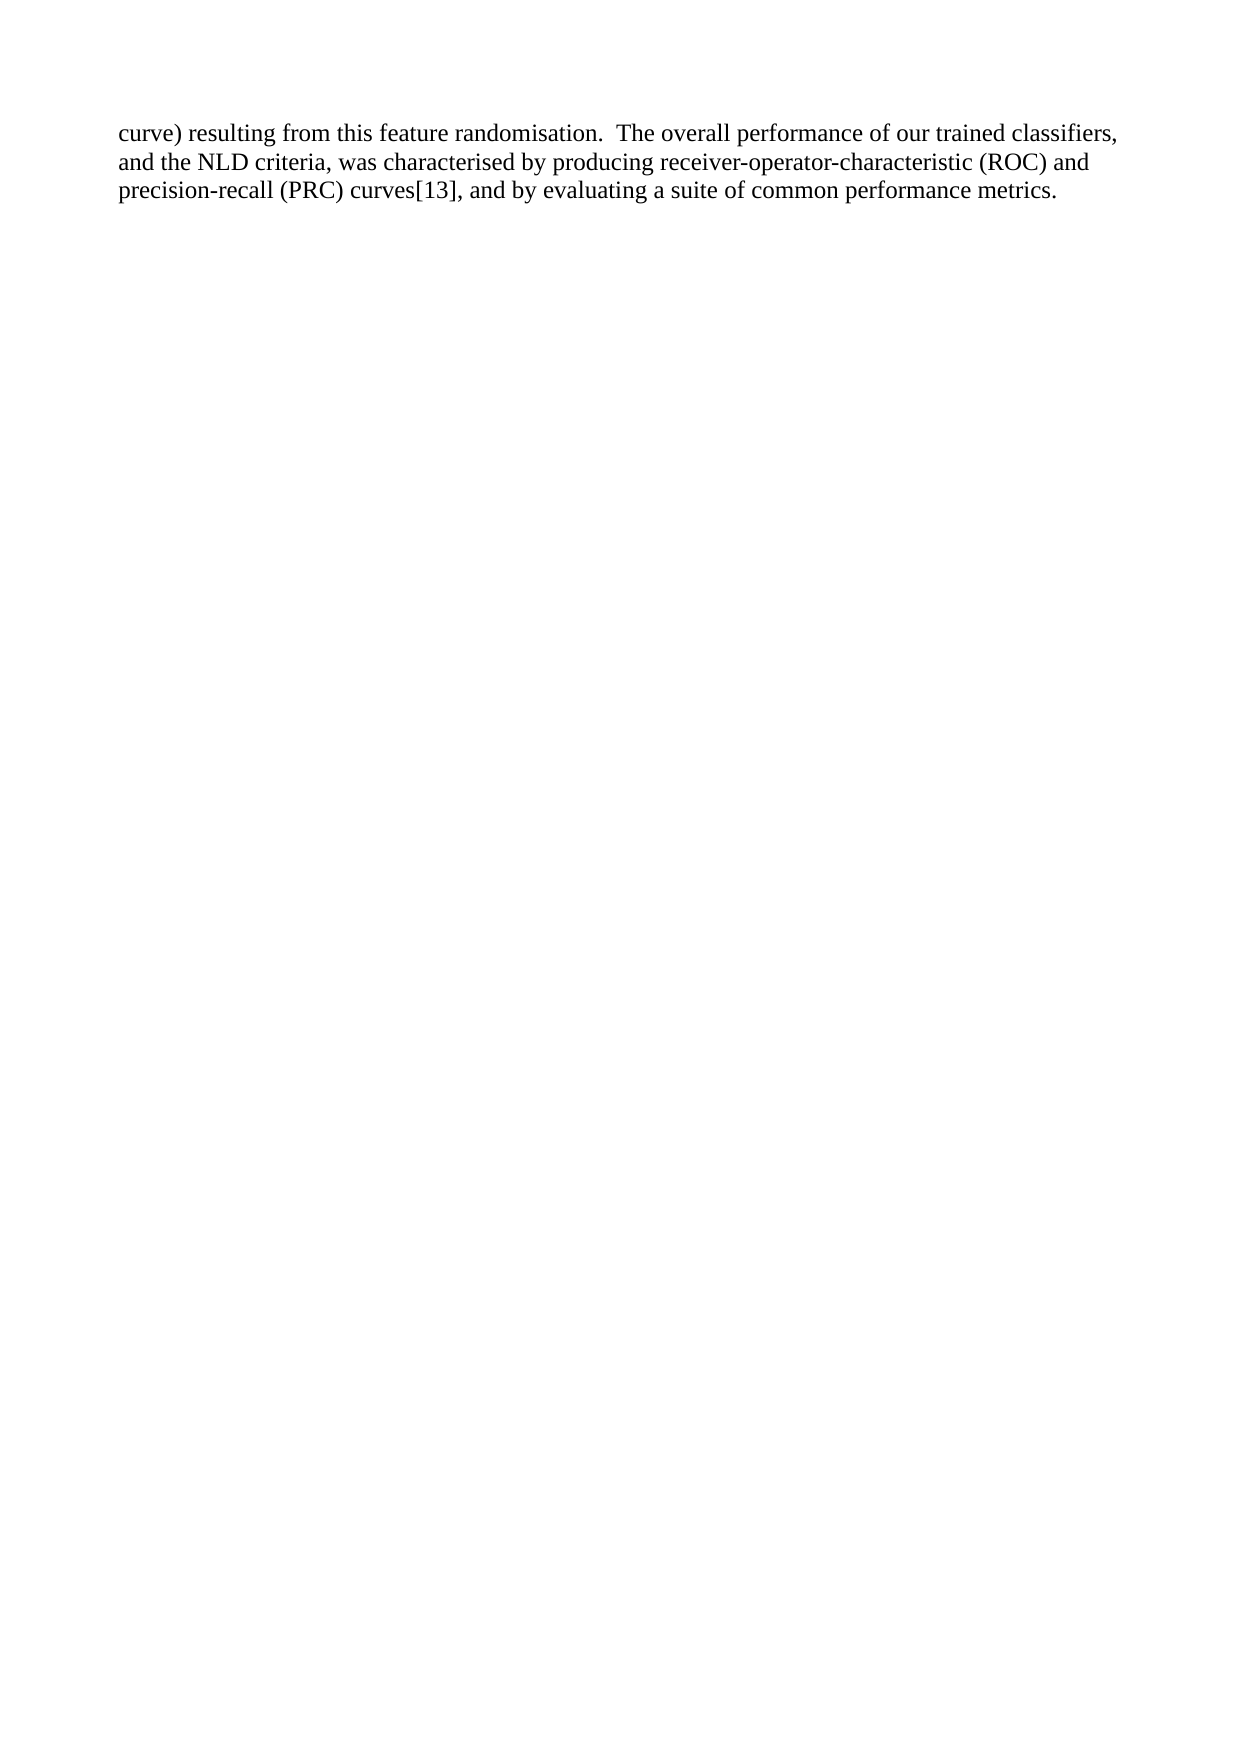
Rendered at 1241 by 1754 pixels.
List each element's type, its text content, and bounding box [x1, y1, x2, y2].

text curve) resulting from this feature randomisation. The overall performance of our trained classifiers, and the NLD criteria, was characterised by producing receiver-operator-characteristic (ROC) and precision-recall (PRC) curves[13]⁠, and by evaluating a suite of common performance metrics. [118, 118, 1122, 204]
